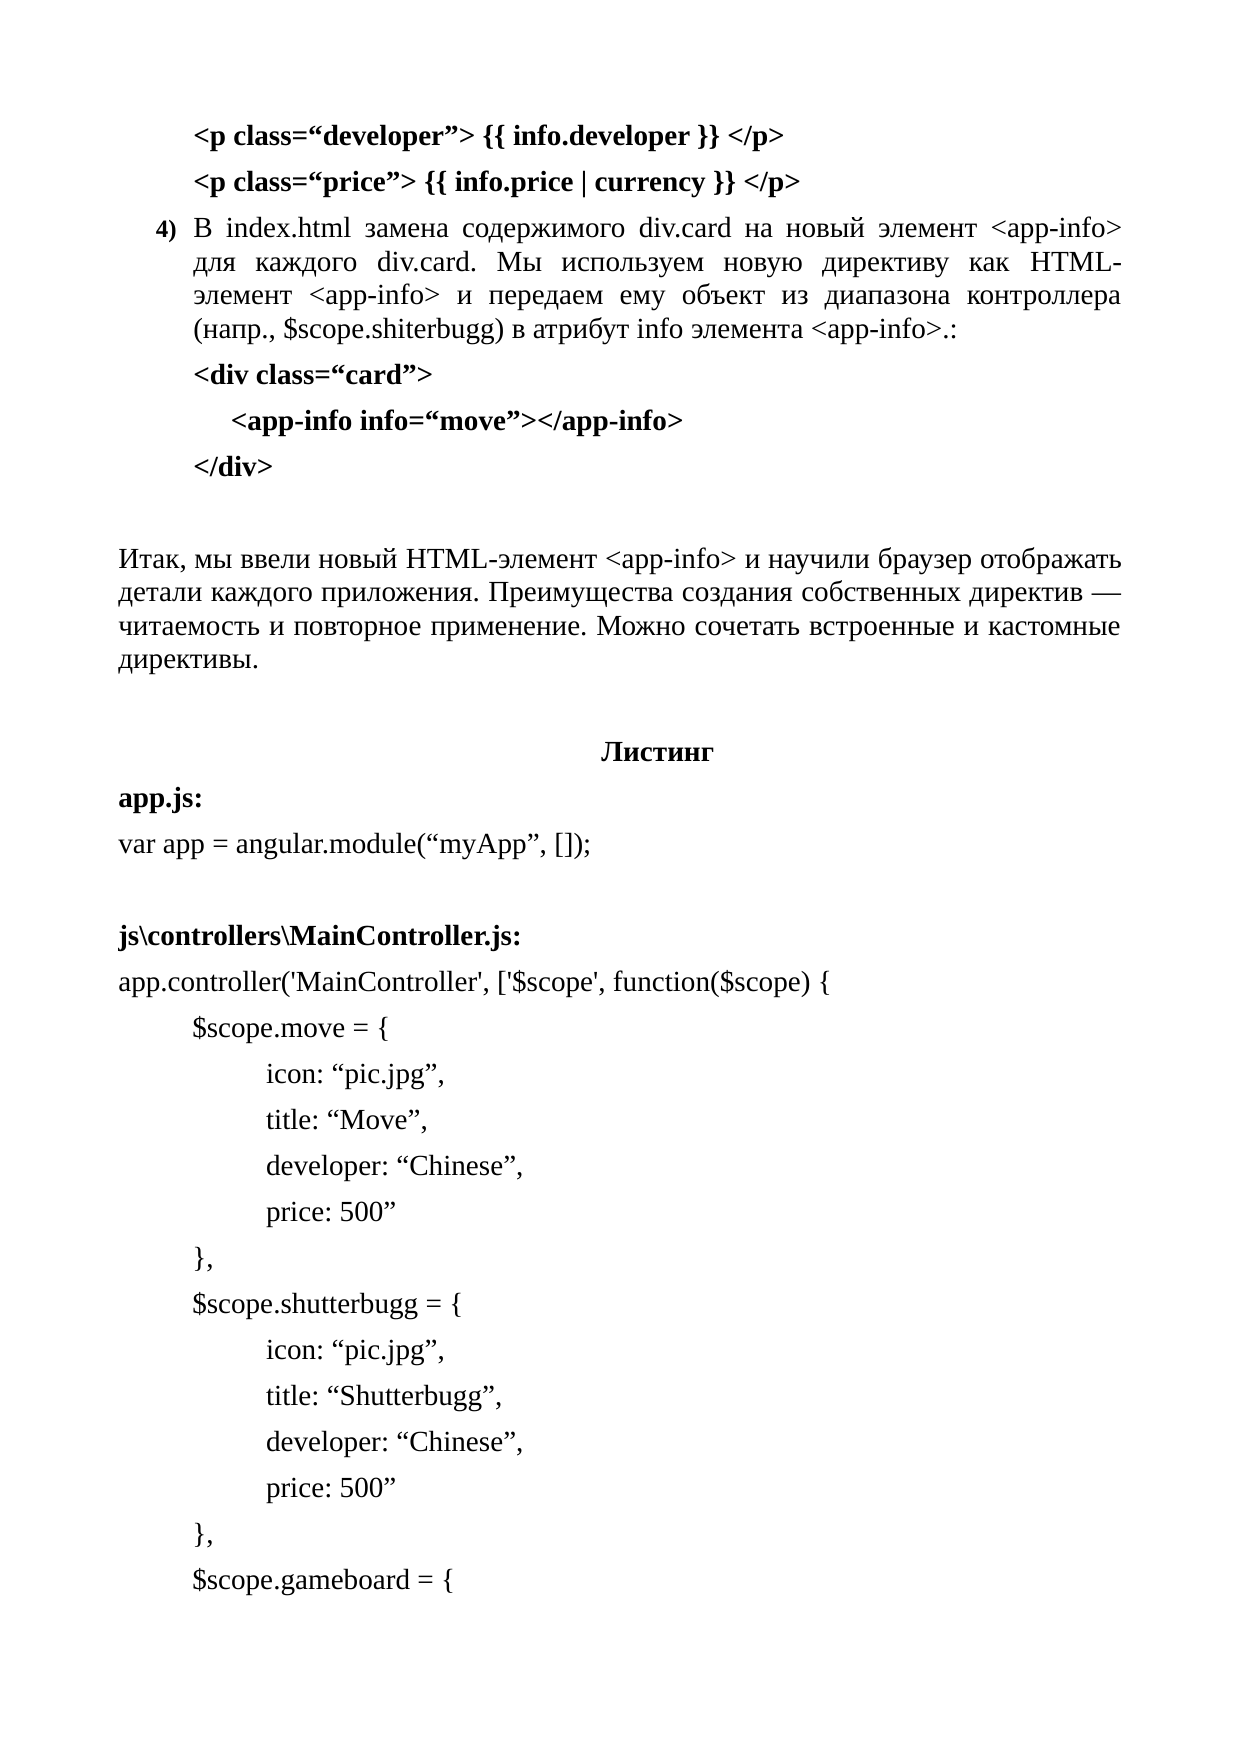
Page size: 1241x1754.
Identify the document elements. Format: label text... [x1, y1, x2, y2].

text title: “Shutterbugg”, [118, 1378, 1122, 1412]
text Итак, мы ввели новый HTML-элемент <app-info> и научили браузер отображать детали каждого приложения. Преимущества создания собственных директив — читаемость и повторное применение. Можно сочетать встроенные и кастомные директивы. [118, 541, 1122, 675]
text }, [118, 1516, 1122, 1550]
text $scope.gameboard = { [118, 1562, 1122, 1596]
text app.controller('MainController', ['$scope', function($scope) { [118, 964, 1122, 997]
text price: 500” [118, 1470, 1122, 1504]
list Листинг [156, 734, 1122, 767]
text title: “Move”, [118, 1102, 1122, 1136]
text developer: “Chinese”, [118, 1148, 1122, 1182]
text icon: “pic.jpg”, [118, 1332, 1122, 1366]
text $scope.shutterbugg = { [118, 1286, 1122, 1320]
list <p class=“developer”> {{ info.developer }} </p> [156, 118, 1122, 152]
text price: 500” [118, 1194, 1122, 1228]
list В index.html замена содержимого div.card на новый элемент <app-info> для каждого div.card. Мы используем новую директиву как HTML-элемент <app-info> и передаем ему объект из диапазона контроллера (напр., $scope.shiterbugg) в атрибут info элемента <app-info>.: [156, 210, 1122, 344]
list <div class=“card”> [156, 357, 1122, 390]
text }, [118, 1240, 1122, 1274]
list </div> [156, 449, 1122, 482]
text developer: “Chinese”, [118, 1424, 1122, 1458]
text icon: “pic.jpg”, [118, 1056, 1122, 1089]
list <p class=“price”> {{ info.price | currency }} </p> [156, 164, 1122, 198]
text app.js: [118, 780, 1122, 813]
list <app-info info=“move”></app-info> [193, 403, 1122, 436]
text js\controllers\MainController.js: [118, 918, 1122, 951]
text var app = angular.module(“myApp”, []); [118, 826, 1122, 859]
text $scope.move = { [118, 1010, 1122, 1043]
